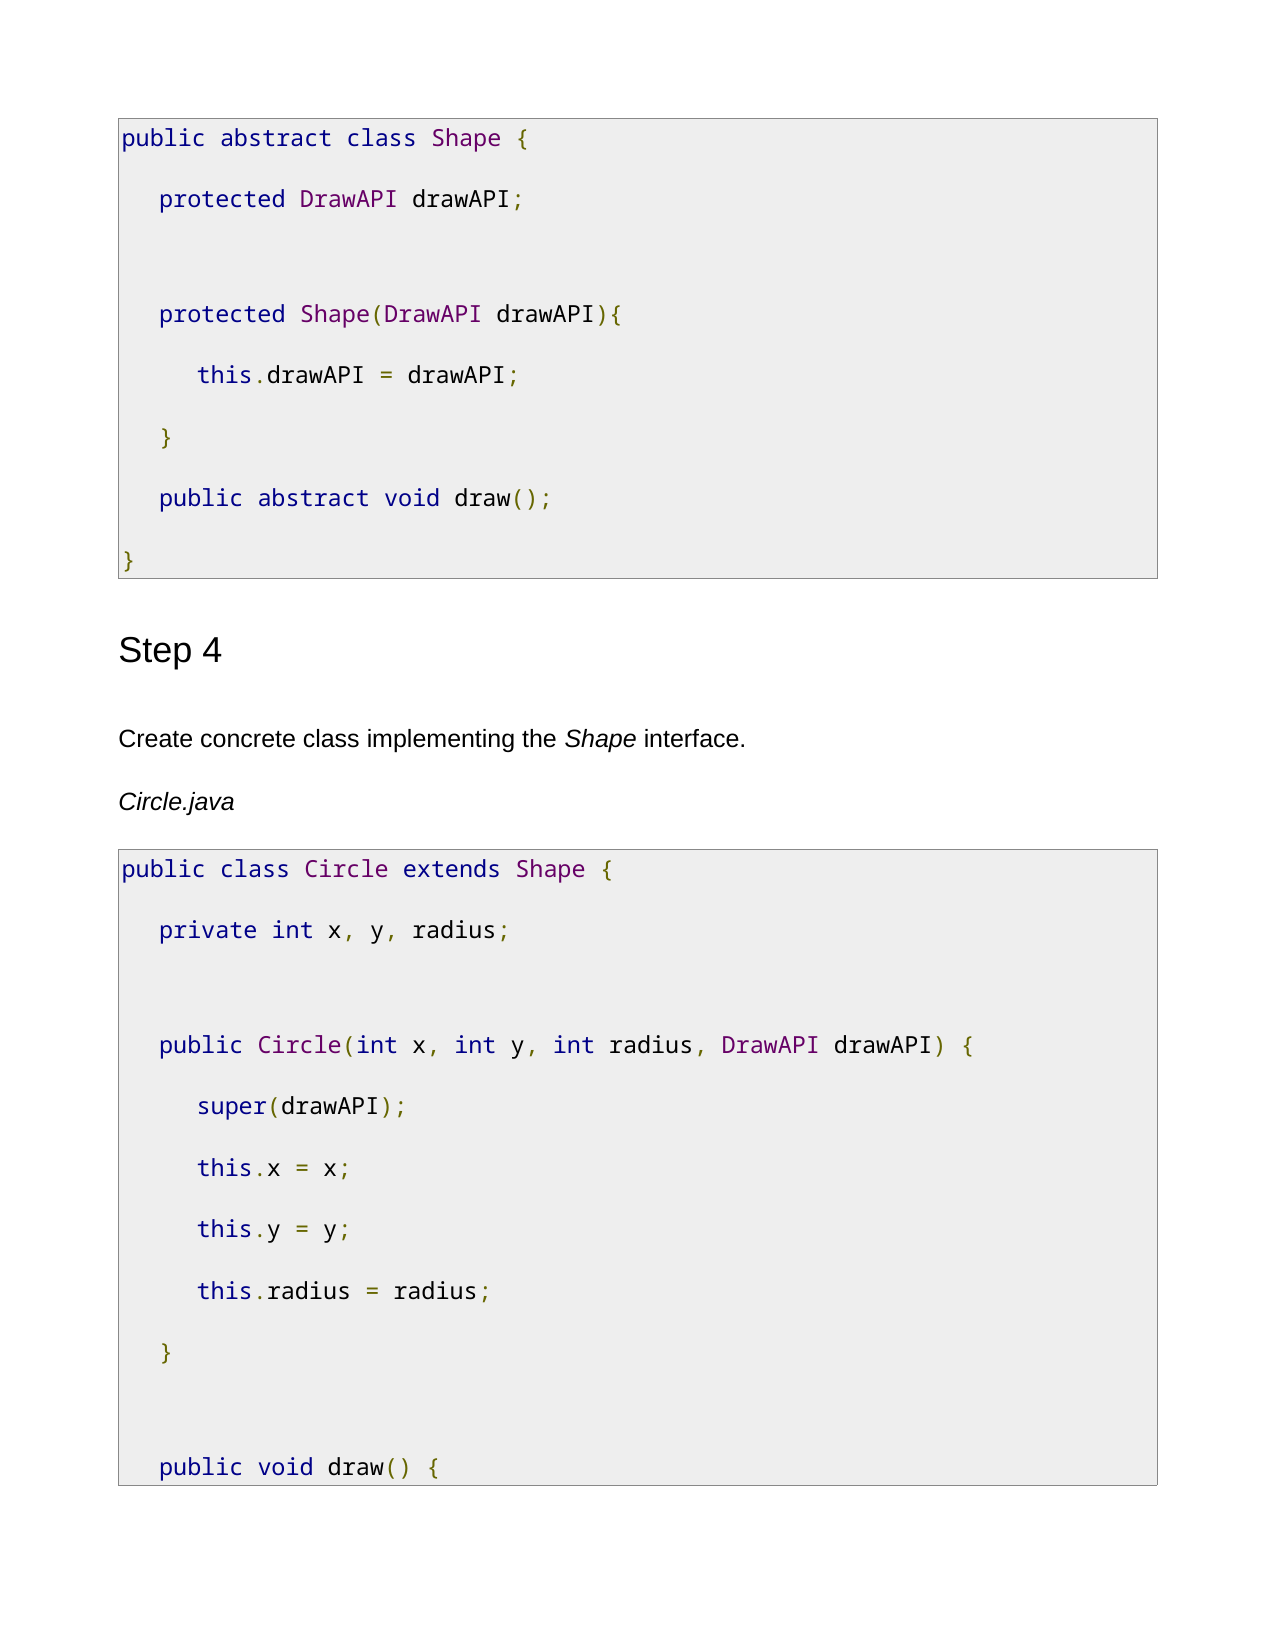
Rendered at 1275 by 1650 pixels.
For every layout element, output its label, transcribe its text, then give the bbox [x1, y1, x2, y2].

text this.x = x; [119, 1148, 1157, 1183]
text public abstract class Shape { [119, 119, 1157, 153]
text super(drawAPI); [119, 1086, 1157, 1122]
text this.y = y; [119, 1209, 1157, 1244]
text this.radius = radius; [119, 1271, 1157, 1306]
text public Circle(int x, int y, int radius, DrawAPI drawAPI) { [119, 1025, 1157, 1060]
text } [119, 417, 1157, 452]
text Circle.java [118, 786, 1157, 815]
text public void draw() { [119, 1447, 1157, 1485]
text this.drawAPI = drawAPI; [119, 356, 1157, 391]
text protected Shape(DrawAPI drawAPI){ [119, 294, 1157, 329]
text protected DrawAPI drawAPI; [119, 179, 1157, 215]
text private int x, y, radius; [119, 910, 1157, 946]
text Create concrete class implementing the Shape interface. [118, 724, 1157, 753]
text } [119, 540, 1157, 578]
subtitle Step 4 [118, 629, 1157, 670]
text } [119, 1332, 1157, 1367]
text public abstract void draw(); [119, 478, 1157, 514]
text public class Circle extends Shape { [119, 850, 1157, 884]
